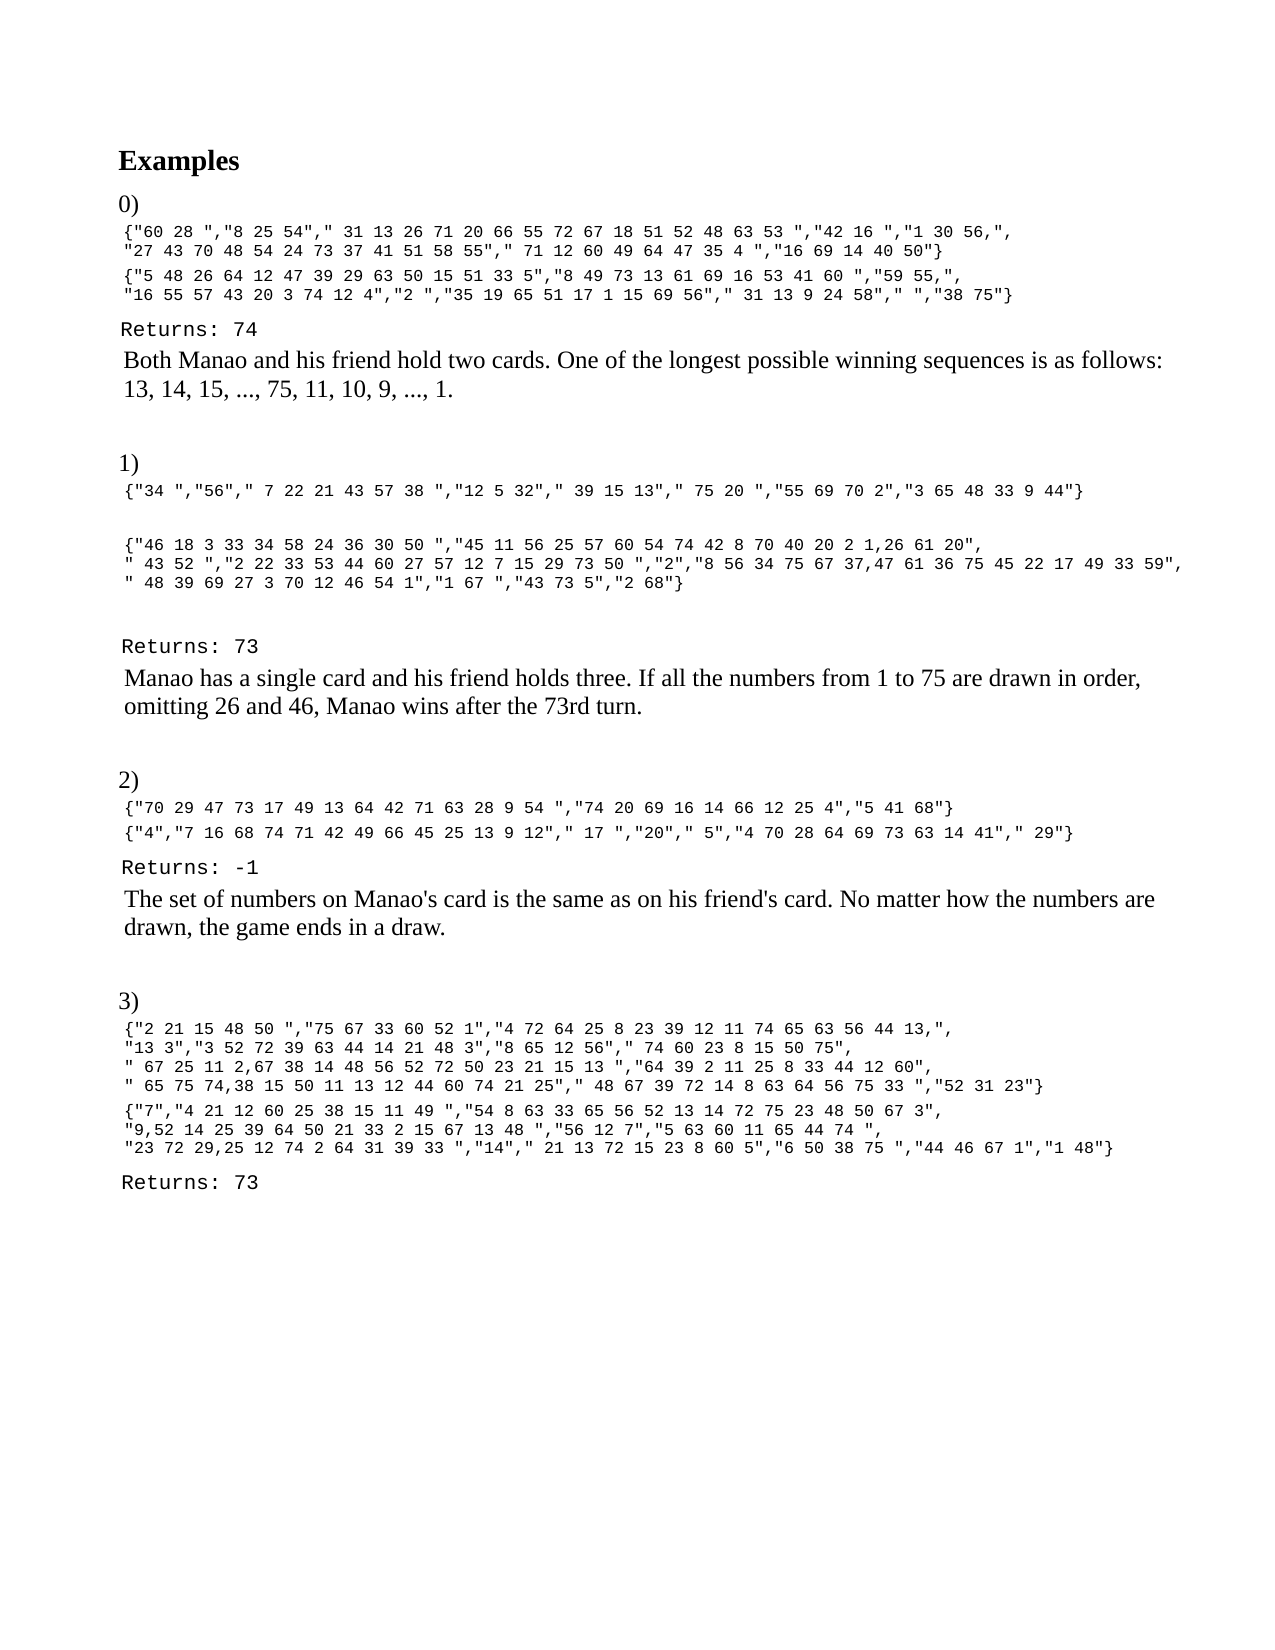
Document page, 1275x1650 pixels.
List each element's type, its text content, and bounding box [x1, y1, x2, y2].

table_header Both Manao and his friend hold two cards. One of the longest possible winning sequences is as follows: 13, 14, 15, ..., 75, 11, 10, 9, ..., 1. [120, 342, 1261, 406]
text 0) [118, 189, 1157, 218]
table_cell {"4","7 16 68 74 71 42 49 66 45 25 13 9 12"," 17 ","20"," 5","4 70 28 64 69 73 63 14 41"," 29"} [121, 822, 1139, 846]
table_header {"2 21 15 48 50 ","75 67 33 60 52 1","4 72 64 25 8 23 39 12 11 74 65 63 56 44 13,", "13 3","3 52 72 39 63 44 14 21 48 3","8 65 12 56"," 74 60 23 8 15 50 75", " 67 25 11 2,67 38 14 48 56 52 72 50 23 21 15 13 ","64 39 2 11 25 8 33 44 12 60", " 65 75 74,38 15 50 11 13 12 44 60 74 21 25"," 48 67 39 72 14 8 63 64 56 75 33 ","52 31 23"} [121, 1018, 1183, 1099]
table_header {"60 28 ","8 25 54"," 31 13 26 71 20 66 55 72 67 18 51 52 48 63 53 ","42 16 ","1 30 56,", "27 43 70 48 54 24 73 37 41 51 58 55"," 71 12 60 49 64 47 35 4 ","16 69 14 40 50"} [120, 221, 1076, 264]
table_header [117, 218, 1264, 316]
table_cell Returns: 73 [118, 633, 1275, 755]
table_cell Returns: 73 [118, 1169, 1275, 1228]
table_header [118, 1015, 1275, 1169]
table_header {"70 29 47 73 17 49 13 64 42 71 63 28 9 54 ","74 20 69 16 14 66 12 25 4","5 41 68"} [121, 797, 1139, 822]
table_cell [118, 755, 1275, 765]
subtitle Examples [118, 143, 1157, 177]
table_header The set of numbers on Manao's card is the same as on his friend's card. No matter how the numbers are drawn, the game ends in a draw. [121, 881, 1275, 944]
table_header {"34 ","56"," 7 22 21 43 57 38 ","12 5 32"," 39 15 13"," 75 20 ","55 69 70 2","3 65 48 33 9 44"} [121, 480, 1275, 534]
table_cell {"46 18 3 33 34 58 24 36 30 50 ","45 11 56 25 57 60 54 74 42 8 70 40 20 2 1,26 61 20", " 43 52 ","2 22 33 53 44 60 27 57 12 7 15 29 73 50 ","2","8 56 34 75 67 37,47 61 36 75 45 22 17 49 33 59", " 48 39 69 27 3 70 12 46 54 1","1 67 ","43 73 5","2 68"} [121, 534, 1275, 626]
text 2) [118, 765, 1157, 794]
table_cell [117, 437, 1264, 448]
table_cell {"5 48 26 64 12 47 39 29 63 50 15 51 33 5","8 49 73 13 61 69 16 53 41 60 ","59 55,", "16 55 57 43 20 3 74 12 4","2 ","35 19 65 51 17 1 15 69 56"," 31 13 9 24 58"," ","38 75"} [120, 264, 1076, 308]
table_header [118, 794, 1275, 854]
text 3) [118, 986, 1157, 1015]
table_cell Returns: 74 [117, 316, 1264, 437]
table_header Manao has a single card and his friend holds three. If all the numbers from 1 to 75 are drawn in order, omitting 26 and 46, Manao wins after the 73rd turn. [121, 660, 1275, 723]
table_cell Returns: -1 [118, 854, 1275, 976]
text 1) [118, 448, 1157, 477]
table_cell {"7","4 21 12 60 25 38 15 11 49 ","54 8 63 33 65 56 52 13 14 72 75 23 48 50 67 3", "9,52 14 25 39 64 50 21 33 2 15 67 13 48 ","56 12 7","5 63 60 11 65 44 74 ", "23 72 29,25 12 74 2 64 31 39 33 ","14"," 21 13 72 15 23 8 60 5","6 50 38 75 ","44 46 67 1","1 48"} [121, 1099, 1183, 1162]
table_header [118, 477, 1275, 633]
table_cell [118, 976, 1275, 986]
